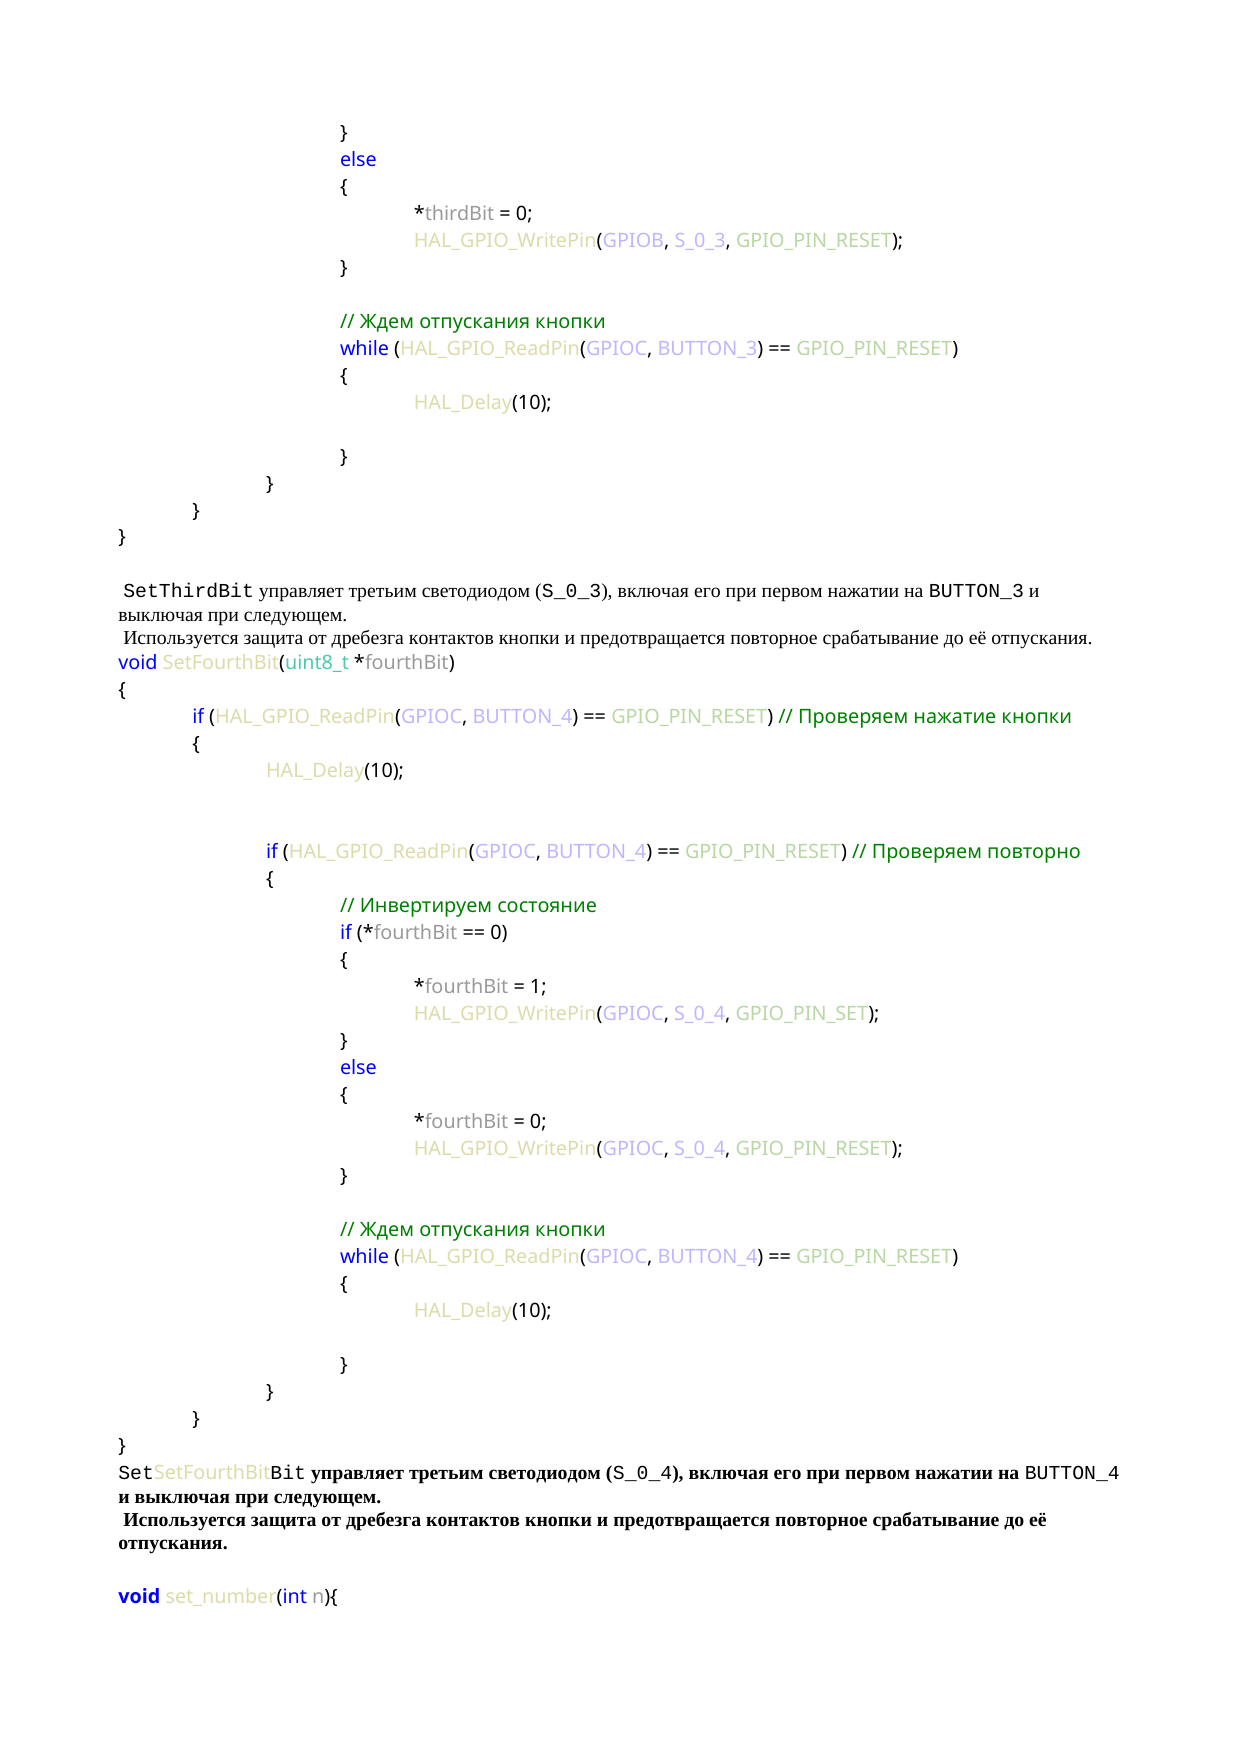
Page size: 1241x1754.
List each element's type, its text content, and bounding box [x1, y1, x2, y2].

text } [118, 1404, 1122, 1431]
text } [118, 1350, 1122, 1377]
text SetSetFourthBitBit управляет третьим светодиодом (S_0_4), включая его при первом нажатии на BUTTON_4 и выключая при следующем. Используется защита от дребезга контактов кнопки и предотвращается повторное срабатывание до её отпускания. [118, 1458, 1122, 1553]
text } [118, 1026, 1122, 1053]
text *fourthBit = 1; [118, 972, 1122, 999]
text } [118, 469, 1122, 496]
text { [118, 1080, 1122, 1107]
text { [118, 864, 1122, 891]
text } [118, 1431, 1122, 1458]
text } [118, 496, 1122, 523]
text void set_number(int n){ [118, 1582, 1122, 1609]
text HAL_Delay(10); [118, 756, 1122, 783]
text void SetFourthBit(uint8_t *fourthBit) [118, 648, 1122, 676]
text HAL_GPIO_WritePin(GPIOC, S_0_4, GPIO_PIN_RESET); [118, 1134, 1122, 1161]
text } [118, 523, 1122, 550]
text { [118, 676, 1122, 702]
text { [118, 1269, 1122, 1296]
text { [118, 361, 1122, 388]
text if (HAL_GPIO_ReadPin(GPIOC, BUTTON_4) == GPIO_PIN_RESET) // Проверяем нажатие кнопки [118, 702, 1122, 729]
text } [118, 1161, 1122, 1188]
text } [118, 442, 1122, 469]
text HAL_GPIO_WritePin(GPIOB, S_0_3, GPIO_PIN_RESET); [118, 226, 1122, 253]
text HAL_GPIO_WritePin(GPIOC, S_0_4, GPIO_PIN_SET); [118, 999, 1122, 1026]
text { [118, 172, 1122, 199]
text { [118, 945, 1122, 972]
text while (HAL_GPIO_ReadPin(GPIOC, BUTTON_4) == GPIO_PIN_RESET) [118, 1242, 1122, 1269]
text // Ждем отпускания кнопки [118, 307, 1122, 334]
text SetThirdBit управляет третьим светодиодом (S_0_3), включая его при первом нажатии на BUTTON_3 и выключая при следующем. Используется защита от дребезга контактов кнопки и предотвращается повторное срабатывание до её отпускания. [118, 578, 1122, 648]
text } [118, 1377, 1122, 1404]
text } [118, 118, 1122, 145]
text else [118, 1053, 1122, 1080]
text if (*fourthBit == 0) [118, 918, 1122, 945]
text // Инвертируем состояние [118, 891, 1122, 918]
text { [118, 729, 1122, 756]
text *thirdBit = 0; [118, 199, 1122, 226]
text while (HAL_GPIO_ReadPin(GPIOC, BUTTON_3) == GPIO_PIN_RESET) [118, 334, 1122, 361]
text HAL_Delay(10); [118, 1296, 1122, 1323]
text } [118, 253, 1122, 280]
text *fourthBit = 0; [118, 1107, 1122, 1134]
text // Ждем отпускания кнопки [118, 1215, 1122, 1242]
text else [118, 145, 1122, 172]
text if (HAL_GPIO_ReadPin(GPIOC, BUTTON_4) == GPIO_PIN_RESET) // Проверяем повторно [118, 837, 1122, 864]
text HAL_Delay(10); [118, 388, 1122, 415]
